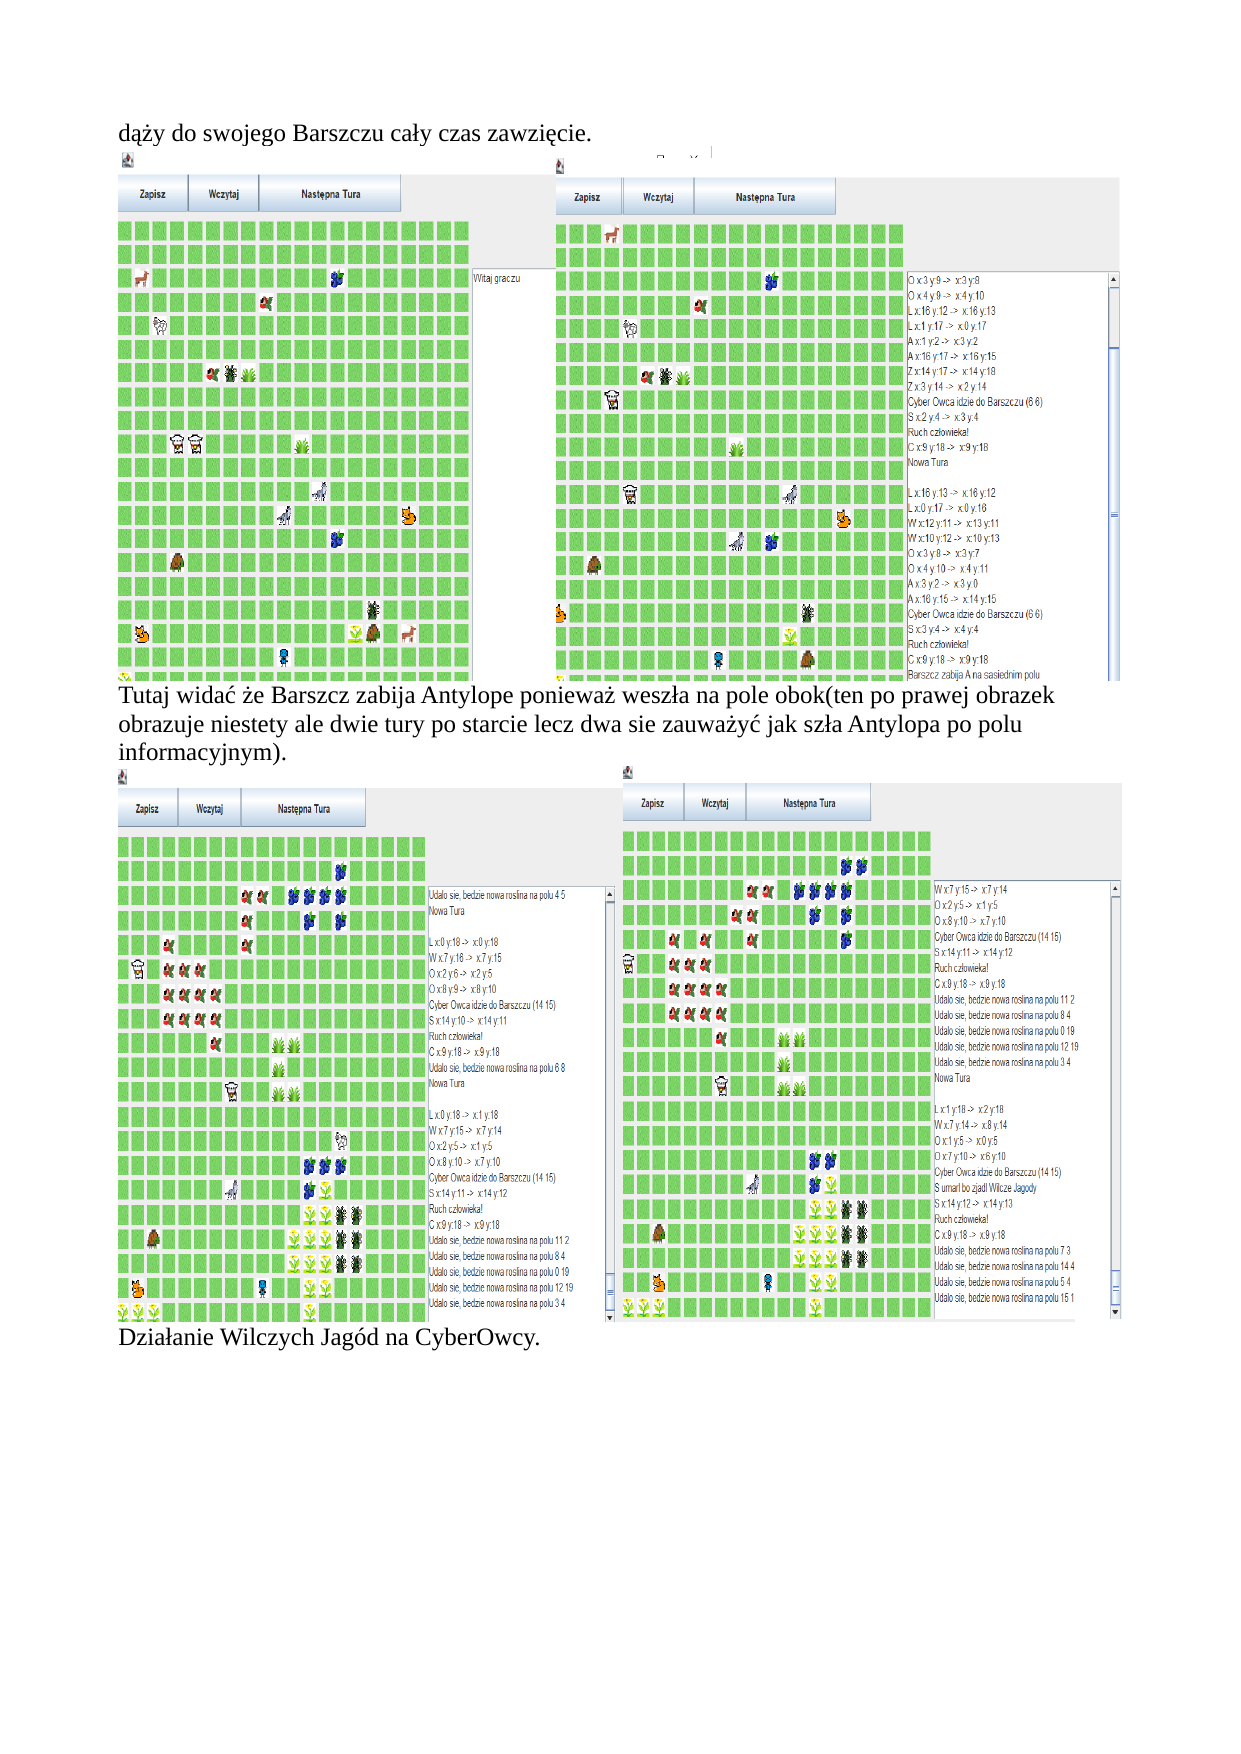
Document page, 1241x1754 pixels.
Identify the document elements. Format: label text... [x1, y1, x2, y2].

text dąży do swojego Barszczu cały czas zawzięcie. [118, 118, 1122, 146]
text Tutaj widać że Barszcz zabija Antylope ponieważ weszła na pole obok(ten po prawej obrazek obrazuje niestety ale dwie tury po starcie lecz dwa sie zauważyć jak szła Antylopa po polu informacyjnym). [118, 681, 1122, 766]
text Działanie Wilczych Jagód na CyberOwcy. [118, 1322, 1122, 1350]
